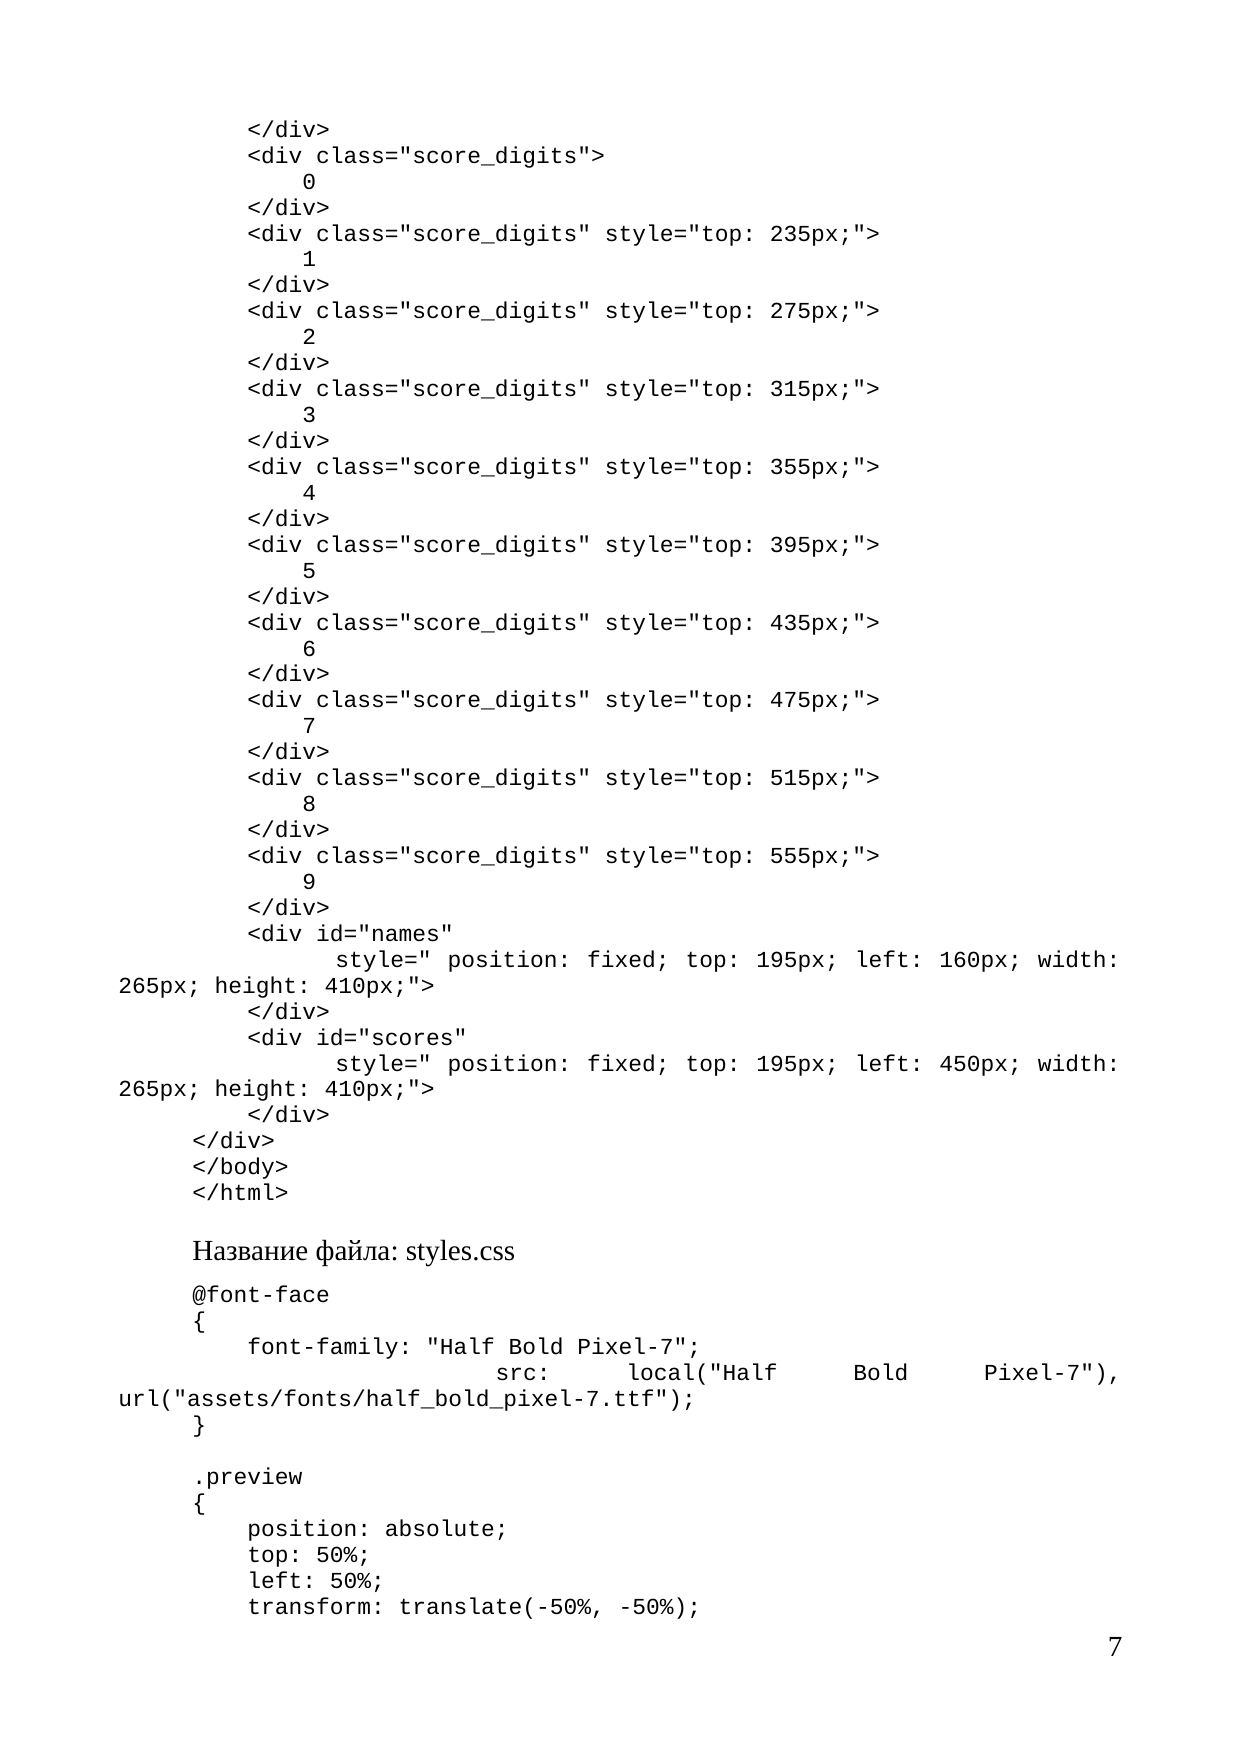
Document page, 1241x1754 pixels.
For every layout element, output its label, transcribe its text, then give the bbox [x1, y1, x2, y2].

text Название файла: styles.css [118, 1233, 1122, 1267]
text 9 [118, 870, 1122, 896]
text </div> [118, 118, 1122, 144]
text <div class="score_digits" style="top: 315px;"> [118, 377, 1122, 403]
text </div> [118, 196, 1122, 222]
text src: local("Half Bold Pixel-7"), url("assets/fonts/half_bold_pixel-7.ttf"); [118, 1362, 1122, 1413]
text </div> [118, 741, 1122, 767]
text </div> [118, 352, 1122, 377]
text 0 [118, 170, 1122, 196]
text </div> [118, 896, 1122, 922]
text <div id="scores" [118, 1026, 1122, 1052]
text </div> [118, 1000, 1122, 1026]
text <div class="score_digits" style="top: 515px;"> [118, 767, 1122, 792]
text </div> [118, 429, 1122, 455]
text 5 [118, 559, 1122, 585]
text } [118, 1413, 1122, 1439]
text 4 [118, 481, 1122, 507]
text position: absolute; [118, 1517, 1122, 1543]
text <div class="score_digits"> [118, 144, 1122, 170]
text .preview [118, 1465, 1122, 1491]
text <div id="names" [118, 922, 1122, 948]
text </div> [118, 1130, 1122, 1156]
text style=" position: fixed; top: 195px; left: 450px; width: 265px; height: 410px;"> [118, 1052, 1122, 1104]
text { [118, 1310, 1122, 1336]
text <div class="score_digits" style="top: 555px;"> [118, 844, 1122, 870]
text <div class="score_digits" style="top: 355px;"> [118, 455, 1122, 481]
text transform: translate(-50%, -50%); [118, 1595, 1122, 1621]
text @font-face [118, 1284, 1122, 1310]
text font-family: "Half Bold Pixel-7"; [118, 1336, 1122, 1362]
text <div class="score_digits" style="top: 475px;"> [118, 689, 1122, 715]
text </div> [118, 507, 1122, 533]
text <div class="score_digits" style="top: 235px;"> [118, 222, 1122, 248]
text </html> [118, 1182, 1122, 1207]
text style=" position: fixed; top: 195px; left: 160px; width: 265px; height: 410px;"> [118, 948, 1122, 1000]
text top: 50%; [118, 1543, 1122, 1569]
text </div> [118, 274, 1122, 300]
text </div> [118, 1104, 1122, 1130]
text </div> [118, 818, 1122, 844]
text 6 [118, 637, 1122, 663]
text 7 [118, 715, 1122, 741]
text </body> [118, 1156, 1122, 1182]
text <div class="score_digits" style="top: 275px;"> [118, 300, 1122, 326]
text <div class="score_digits" style="top: 395px;"> [118, 533, 1122, 559]
text <div class="score_digits" style="top: 435px;"> [118, 611, 1122, 637]
text </div> [118, 585, 1122, 611]
text 1 [118, 248, 1122, 274]
text 2 [118, 326, 1122, 352]
text </div> [118, 663, 1122, 689]
text left: 50%; [118, 1569, 1122, 1595]
text 8 [118, 792, 1122, 818]
text 3 [118, 403, 1122, 429]
text { [118, 1491, 1122, 1517]
